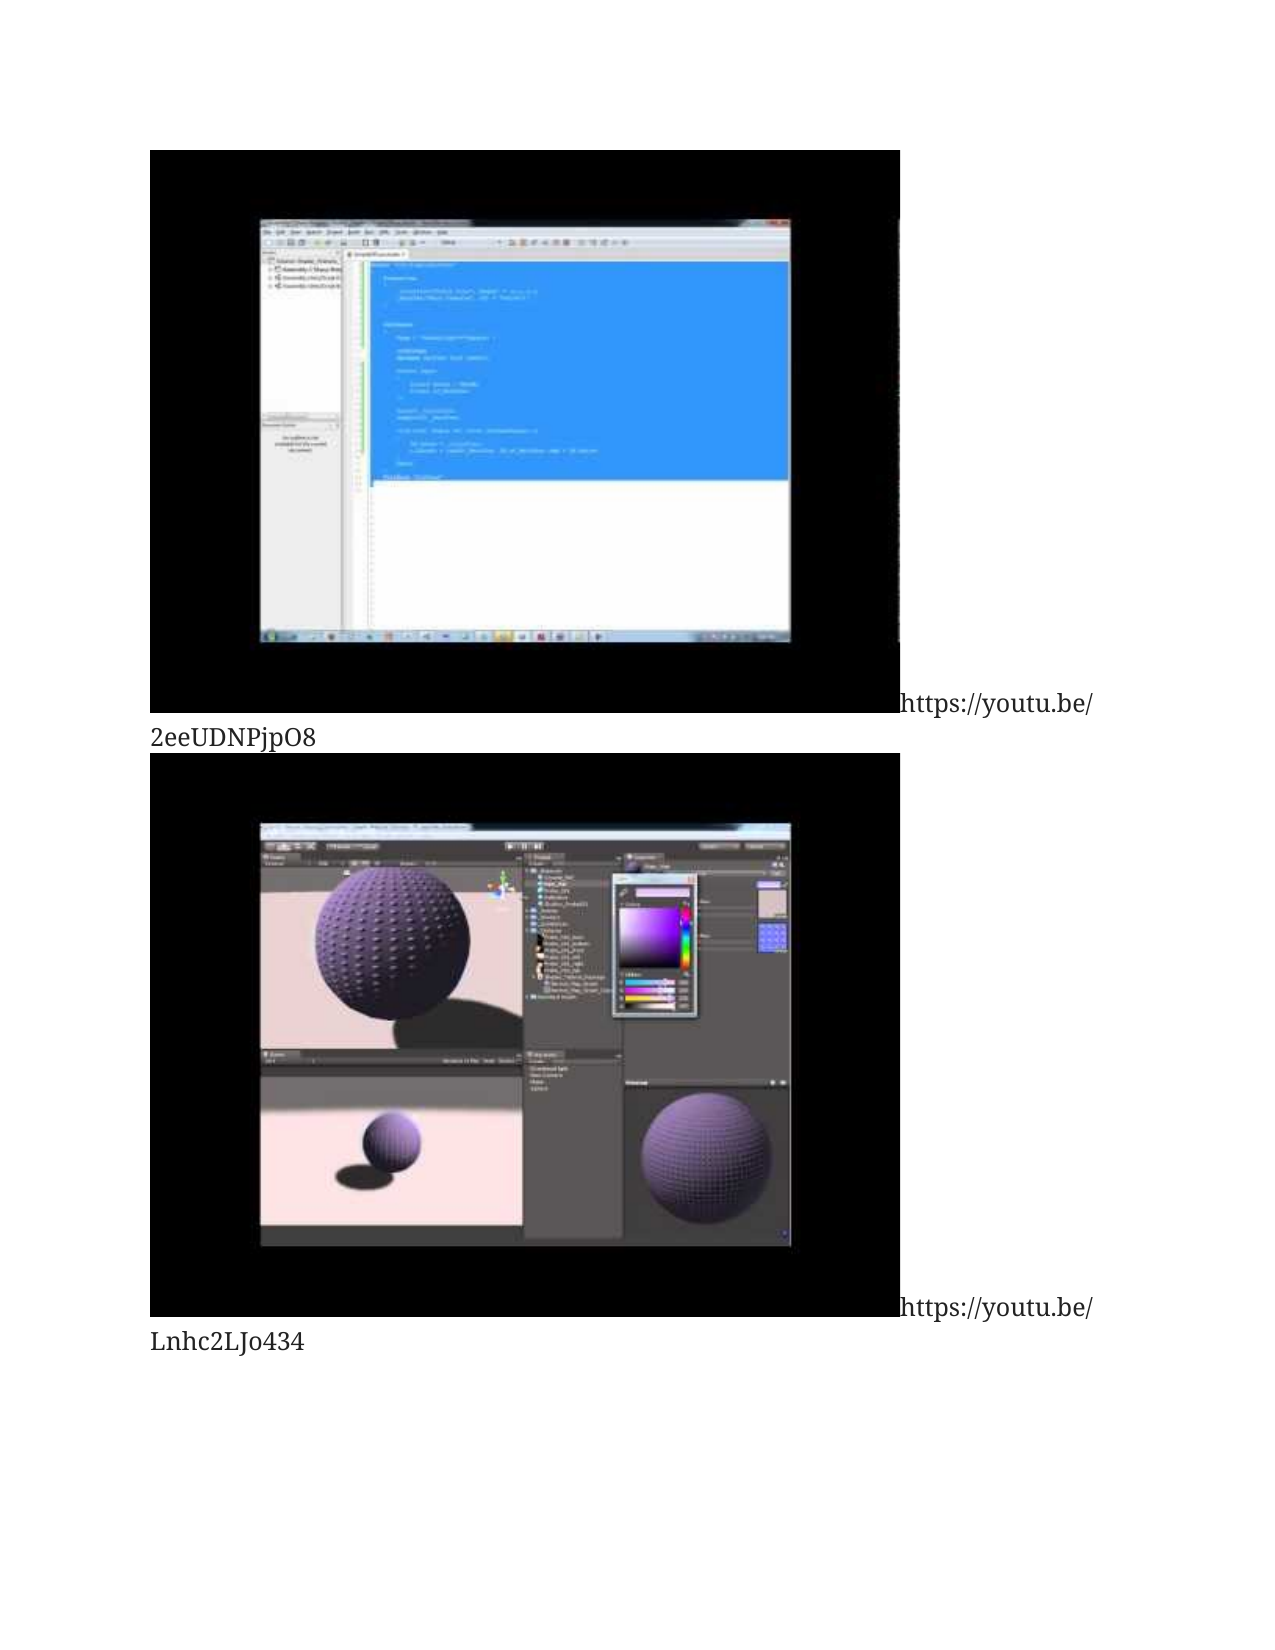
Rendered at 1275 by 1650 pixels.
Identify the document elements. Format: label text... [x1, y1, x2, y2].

picture [150, 150, 901, 713]
picture [150, 753, 901, 1317]
text https://youtu.be/Lnhc2LJo434 [150, 754, 1125, 1358]
text https://youtu.be/2eeUDNPjpO8 [150, 150, 1125, 754]
